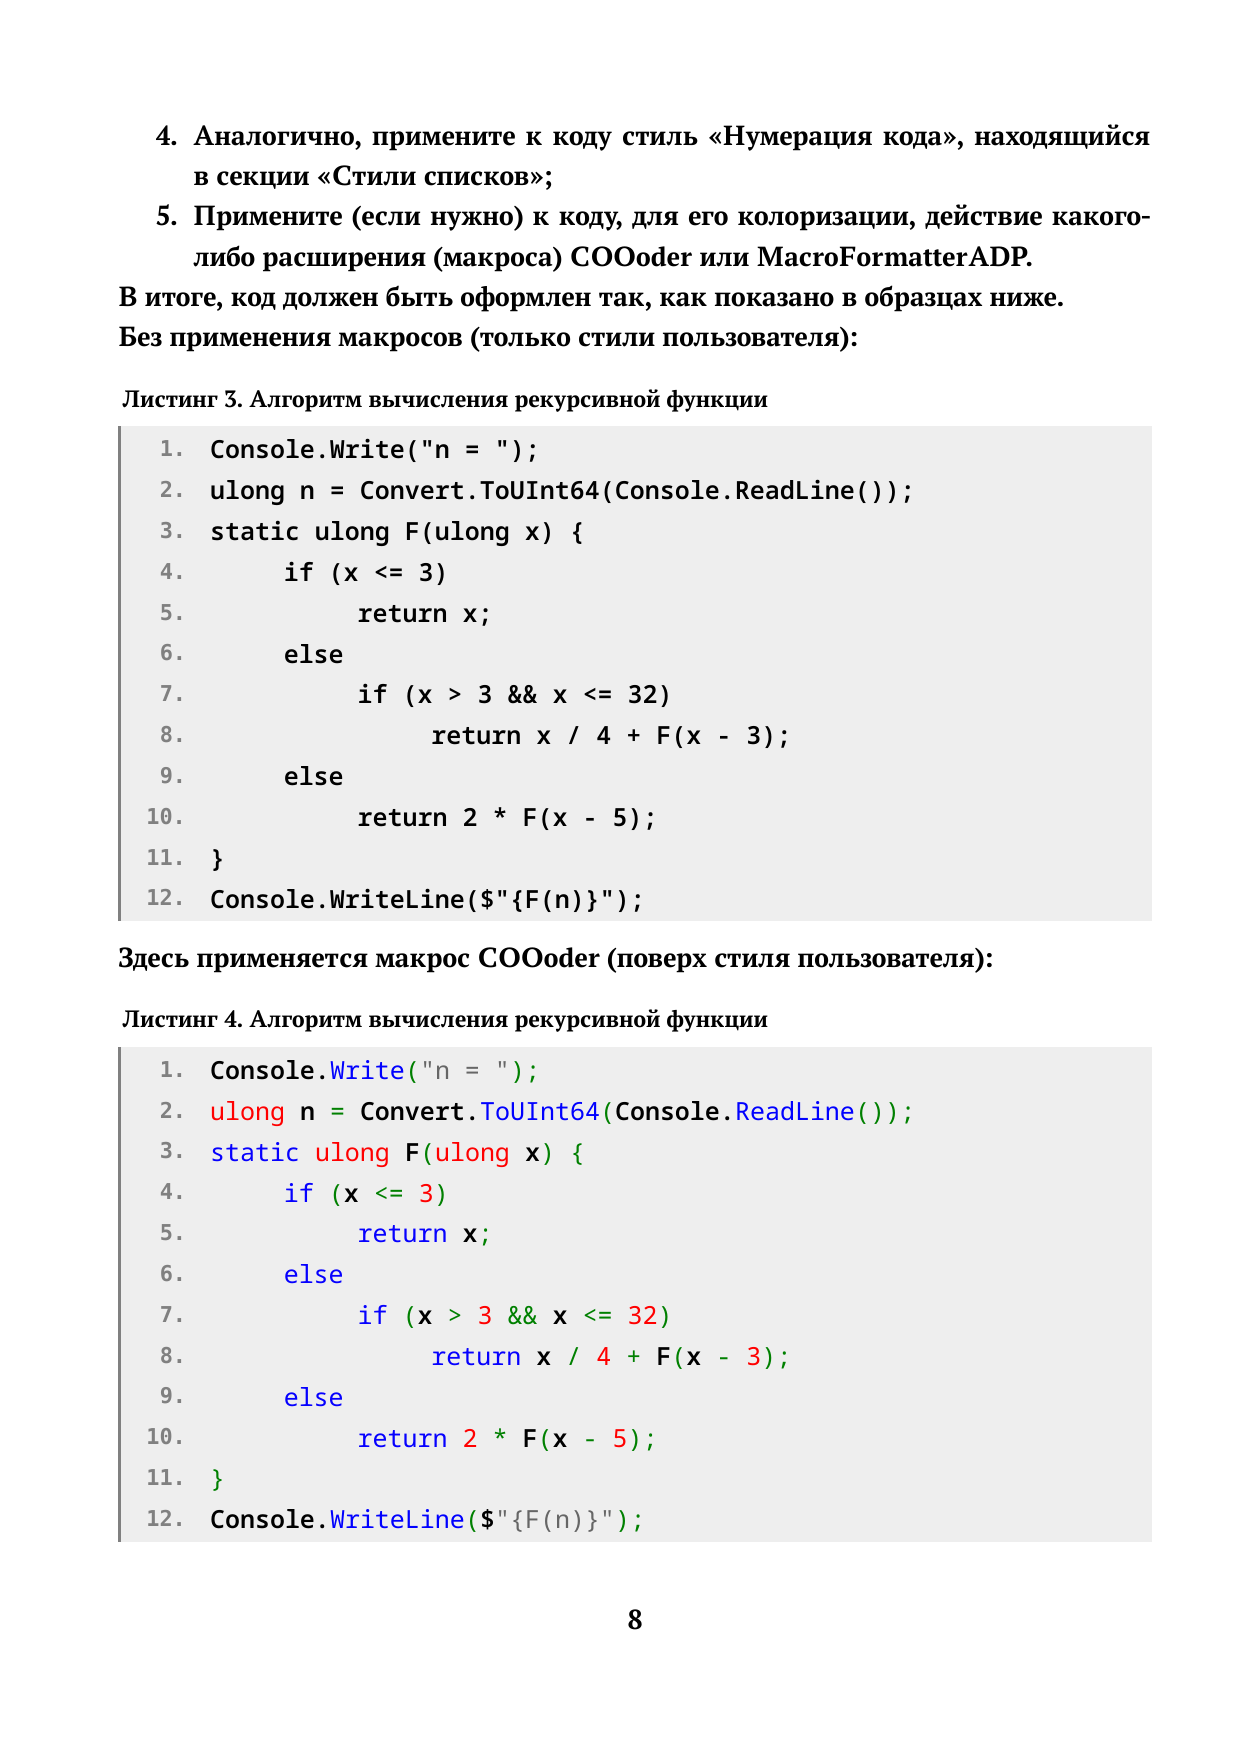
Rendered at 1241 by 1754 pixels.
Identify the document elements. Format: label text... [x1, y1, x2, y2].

list ulong n = Convert.ToUInt64(Console.ReadLine()); [121, 467, 1152, 507]
text Без применения макросов (только стили пользователя): [118, 319, 1152, 353]
list return 2 * F(x - 5); [121, 794, 1152, 834]
list } [121, 834, 1152, 874]
list Console.Write("n = "); [121, 426, 1152, 466]
list if (x <= 3) [121, 549, 1152, 589]
list return x / 4 + F(x - 3); [121, 712, 1152, 752]
list Console.WriteLine($"{F(n)}"); [121, 1496, 1152, 1542]
list Console.Write("n = "); [121, 1047, 1152, 1087]
list } [121, 1455, 1152, 1495]
list return x; [121, 589, 1152, 629]
list return x; [121, 1210, 1152, 1250]
list Примените (если нужно) к коду, для его колоризации, действие какого-либо расширения (макроса) COOoder или MacroFormatterADP. [156, 198, 1152, 272]
list else [121, 753, 1152, 793]
text В итоге, код должен быть оформлен так, как показано в образцах ниже. [118, 279, 1152, 312]
list else [121, 630, 1152, 670]
text Здесь применяется макрос COOoder (поверх стиля пользователя): [118, 940, 1152, 973]
list if (x > 3 && x <= 32) [121, 1292, 1152, 1332]
list Console.WriteLine($"{F(n)}"); [121, 875, 1152, 921]
list else [121, 1251, 1152, 1291]
text Листинг 4. Алгоритм вычисления рекурсивной функции [121, 1004, 1181, 1033]
text Листинг 3. Алгоритм вычисления рекурсивной функции [121, 384, 1181, 413]
list return x / 4 + F(x - 3); [121, 1333, 1152, 1373]
list else [121, 1373, 1152, 1413]
list if (x > 3 && x <= 32) [121, 671, 1152, 711]
list return 2 * F(x - 5); [121, 1414, 1152, 1454]
list static ulong F(ulong x) { [121, 508, 1152, 548]
list Аналогично, примените к коду стиль «Нумерация кода», находящийся в секции «Стили списков»; [156, 118, 1152, 192]
list static ulong F(ulong x) { [121, 1128, 1152, 1168]
list ulong n = Convert.ToUInt64(Console.ReadLine()); [121, 1088, 1152, 1128]
list if (x <= 3) [121, 1169, 1152, 1209]
